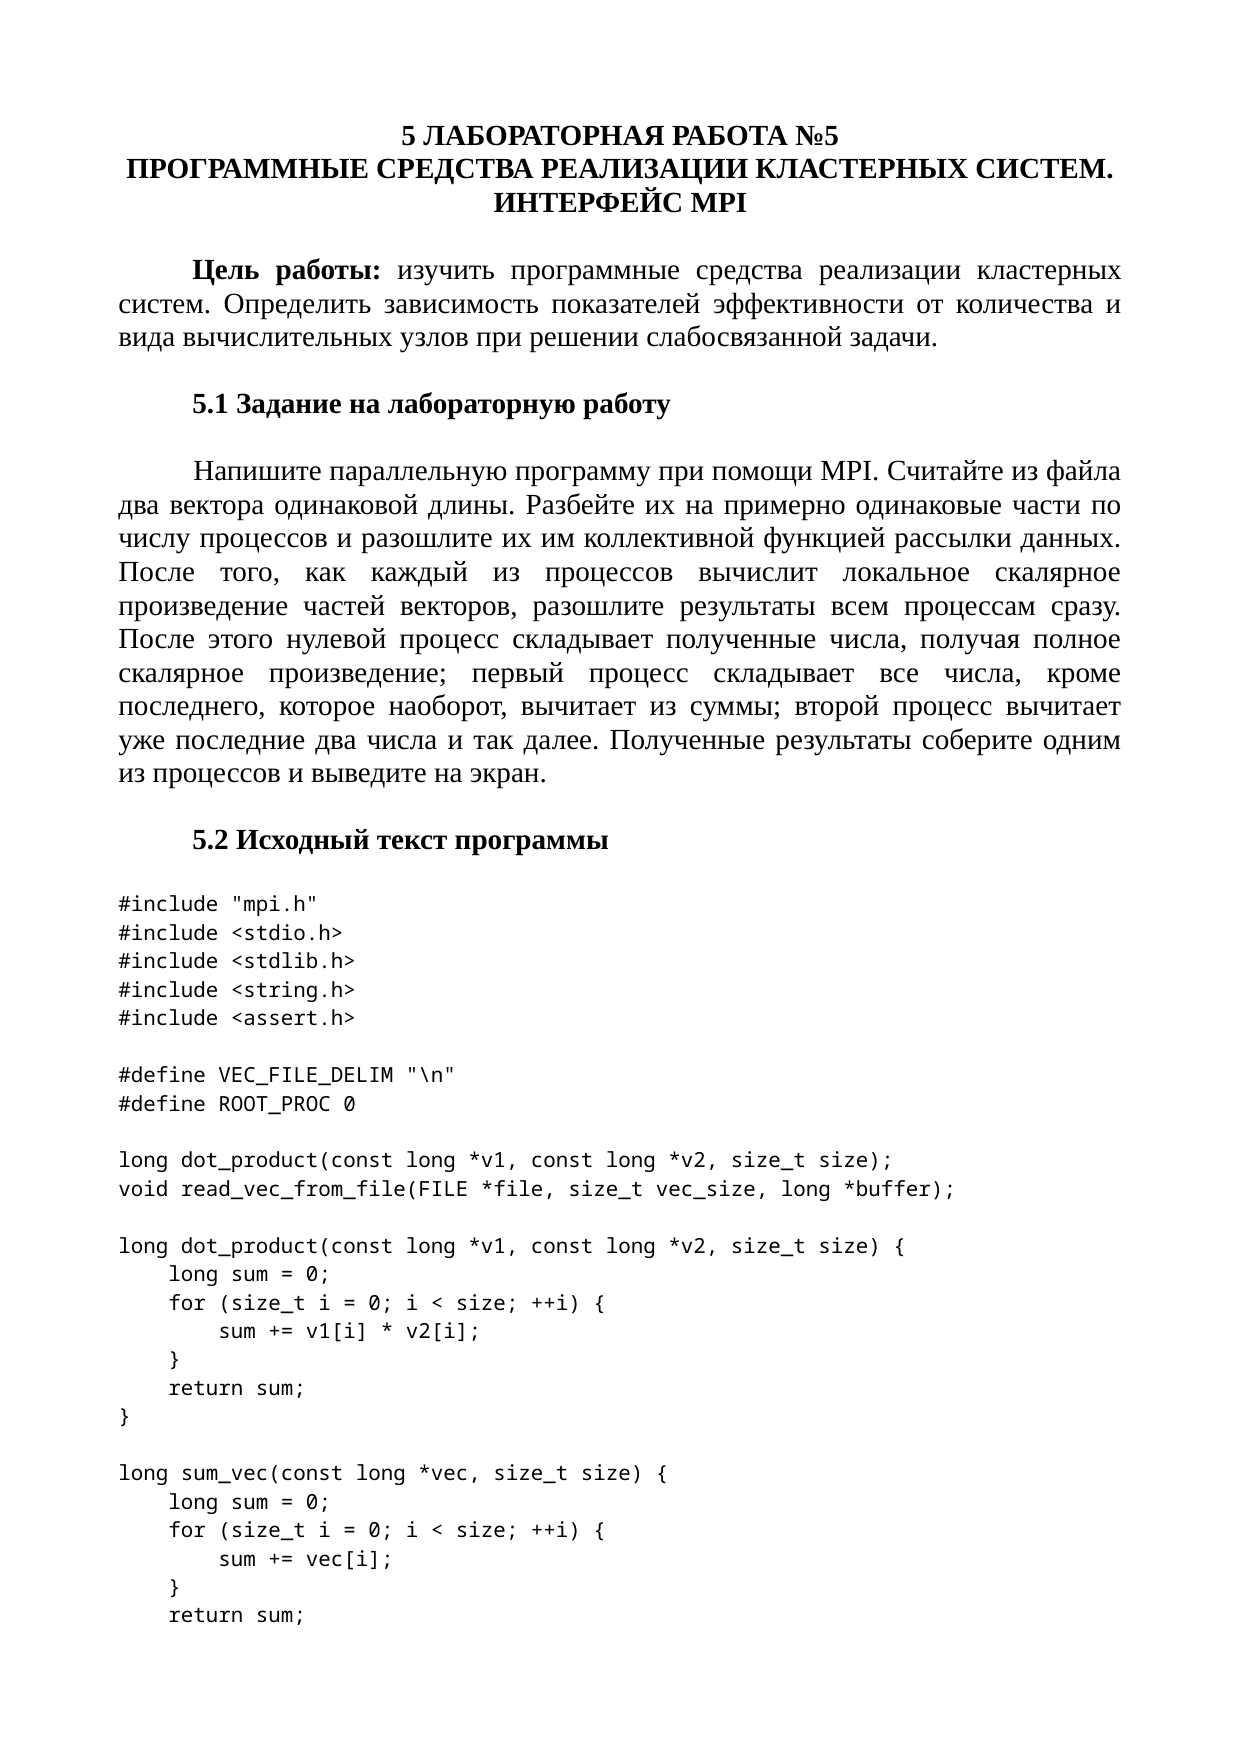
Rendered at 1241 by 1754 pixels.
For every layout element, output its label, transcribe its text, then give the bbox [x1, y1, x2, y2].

text #define VEC_FILE_DELIM "\n" [118, 1060, 1122, 1089]
text 5.1 Задание на лабораторную работу [118, 386, 1122, 420]
text return sum; [118, 1373, 1122, 1401]
text #include "mpi.h" [118, 889, 1122, 918]
text Напишите параллельную программу при помощи MPI. Считайте из файла два вектора одинаковой длины. Разбейте их на примерно одинаковые части по числу процессов и разошлите их им коллективной функцией рассылки данных. После того, как каждый из процессов вычислит локальное скалярное произведение частей векторов, разошлите результаты всем процессам сразу. После этого нулевой процесс складывает полученные числа, получая полное скалярное произведение; первый процесс складывает все числа, кроме последнего, которое наоборот, вычитает из суммы; второй процесс вычитает уже последние два числа и так далее. Полученные результаты соберите одним из процессов и выведите на экран. [118, 453, 1122, 789]
text long sum = 0; [118, 1487, 1122, 1515]
text for (size_t i = 0; i < size; ++i) { [118, 1288, 1122, 1316]
text long sum_vec(const long *vec, size_t size) { [118, 1458, 1122, 1487]
text sum += vec[i]; [118, 1544, 1122, 1572]
text 5 ЛАБОРАТОРНАЯ РАБОТА №5 [118, 118, 1122, 152]
text void read_vec_from_file(FILE *file, size_t vec_size, long *buffer); [118, 1174, 1122, 1202]
text #include <stdio.h> [118, 918, 1122, 946]
text } [118, 1401, 1122, 1430]
text 5.2 Исходный текст программы [118, 822, 1122, 856]
text } [118, 1344, 1122, 1373]
text for (size_t i = 0; i < size; ++i) { [118, 1515, 1122, 1544]
text ПРОГРАММНЫЕ СРЕДСТВА РЕАЛИЗАЦИИ КЛАСТЕРНЫХ СИСТЕМ. ИНТЕРФЕЙС MPI [118, 152, 1122, 219]
text Цель работы: изучить программные средства реализации кластерных систем. Определить зависимость показателей эффективности от количества и вида вычислительных узлов при решении слабосвязанной задачи. [118, 252, 1122, 353]
text #include <stdlib.h> [118, 946, 1122, 975]
text long dot_product(const long *v1, const long *v2, size_t size); [118, 1146, 1122, 1174]
text long dot_product(const long *v1, const long *v2, size_t size) { [118, 1231, 1122, 1259]
text #define ROOT_PROC 0 [118, 1089, 1122, 1117]
text #include <string.h> [118, 975, 1122, 1003]
text long sum = 0; [118, 1259, 1122, 1288]
text } [118, 1572, 1122, 1601]
text #include <assert.h> [118, 1003, 1122, 1032]
text return sum; [118, 1601, 1122, 1629]
text sum += v1[i] * v2[i]; [118, 1316, 1122, 1344]
